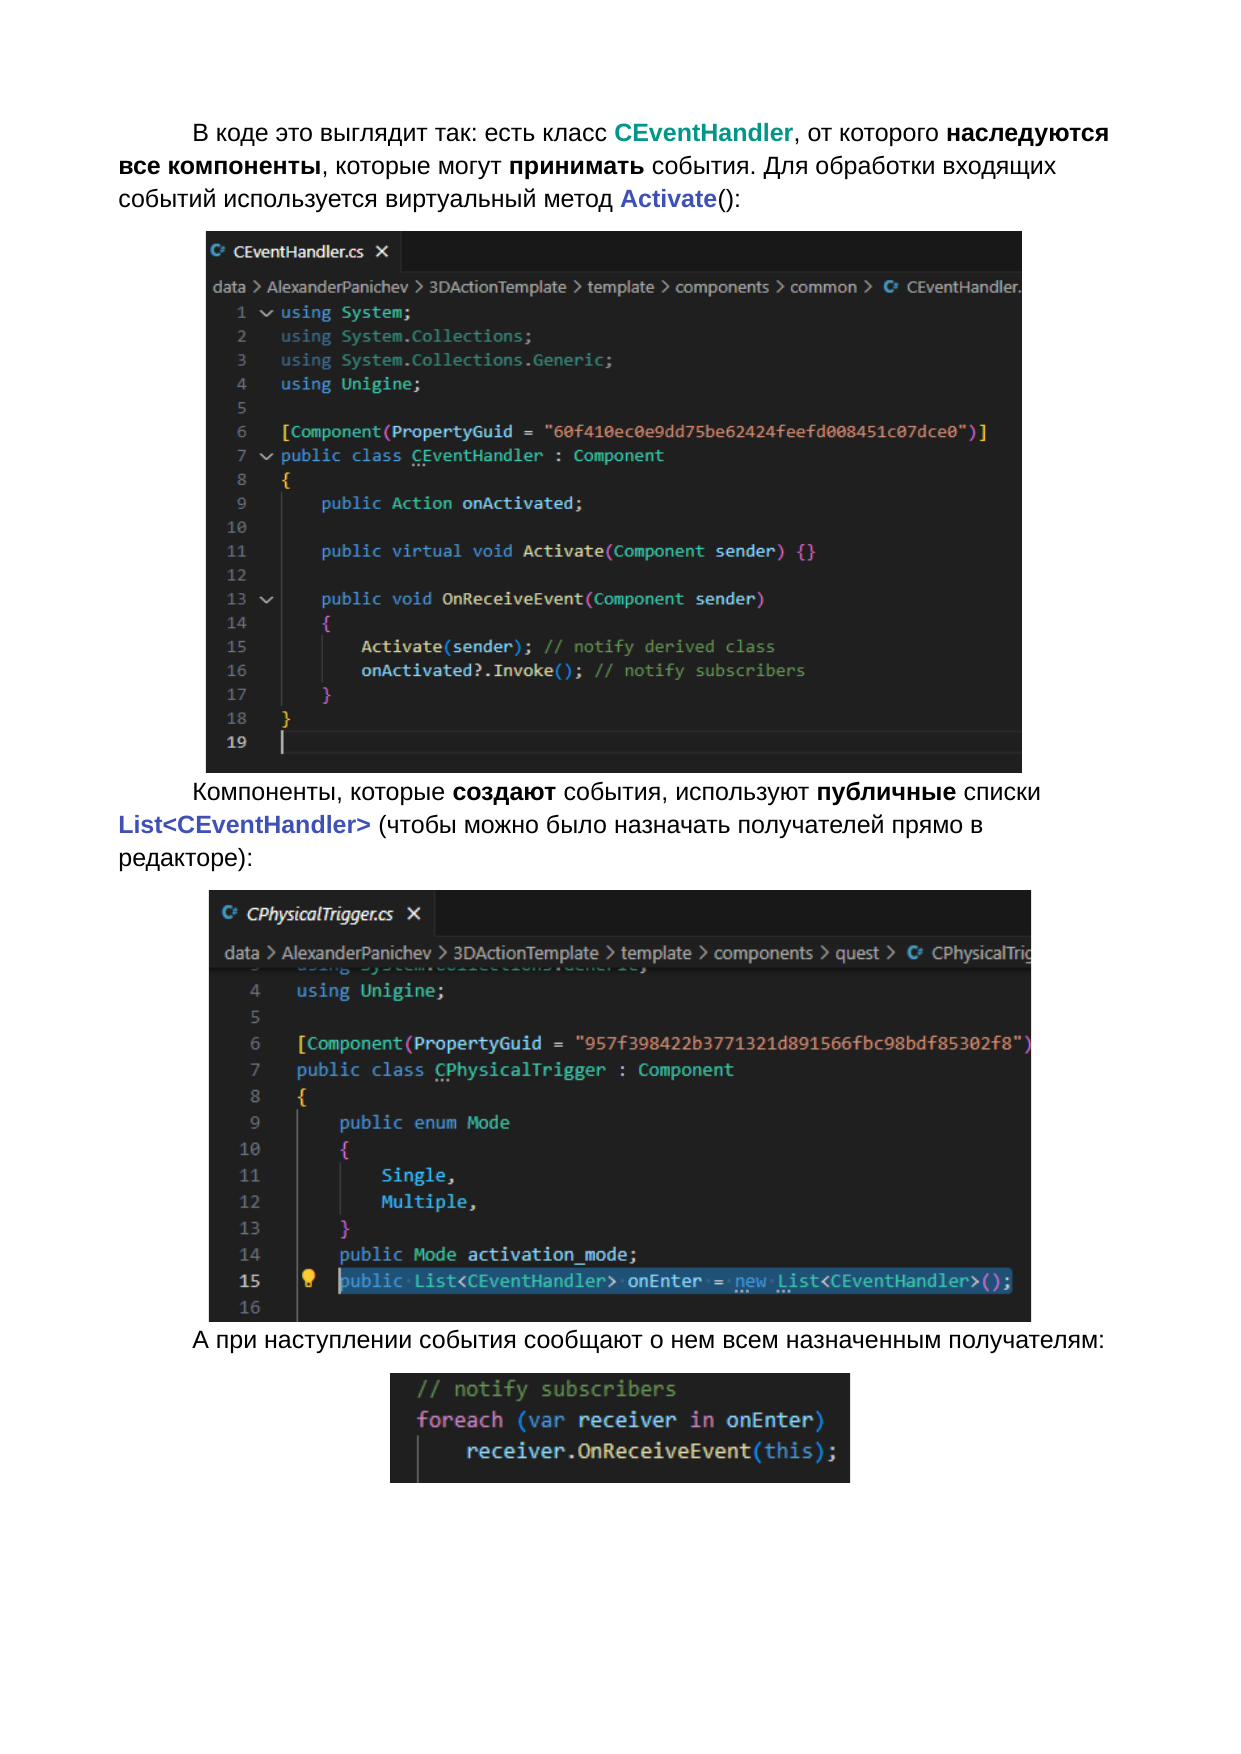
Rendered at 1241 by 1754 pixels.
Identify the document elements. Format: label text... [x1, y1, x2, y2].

picture [205, 231, 1022, 773]
text В коде это выглядит так: есть класс CEventHandler, от которого наследуются все компоненты, которые могут принимать события. Для обработки входящих событий используется виртуальный метод Activate(): [118, 118, 1122, 213]
picture [390, 1373, 851, 1483]
picture [208, 890, 1032, 1322]
text Компоненты, которые создают события, используют публичные списки List<CEventHandler> (чтобы можно было назначать получателей прямо в редакторе): [118, 232, 1122, 872]
text А при наступлении события сообщают о нем всем назначенным получателям: [118, 891, 1122, 1354]
